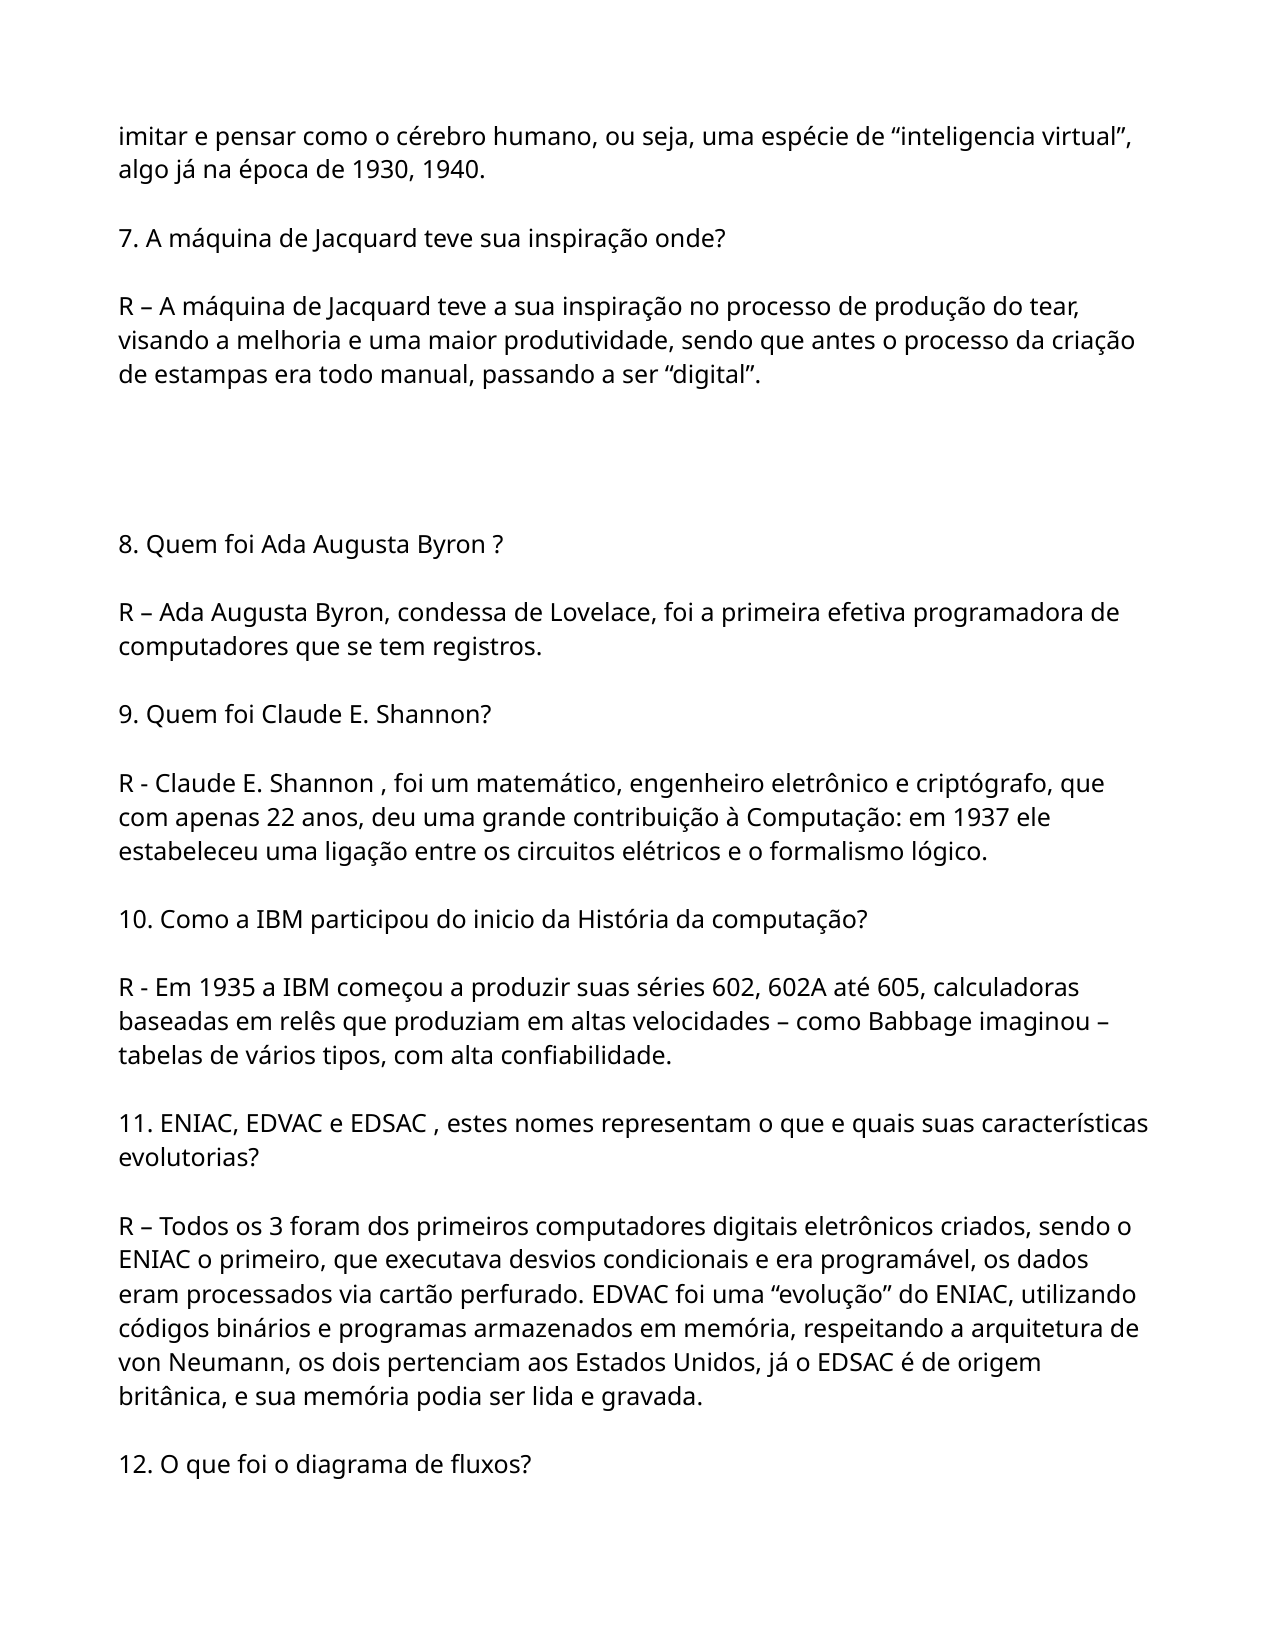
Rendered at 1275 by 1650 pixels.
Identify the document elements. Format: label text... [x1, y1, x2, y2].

text R - Em 1935 a IBM começou a produzir suas séries 602, 602A até 605, calculadoras baseadas em relês que produziam em altas velocidades – como Babbage imaginou – tabelas de vários tipos, com alta confiabilidade. [118, 970, 1157, 1072]
text R – A máquina de Jacquard teve a sua inspiração no processo de produção do tear, visando a melhoria e uma maior produtividade, sendo que antes o processo da criação de estampas era todo manual, passando a ser “digital”. [118, 288, 1157, 391]
text R – Ada Augusta Byron, condessa de Lovelace, foi a primeira efetiva programadora de computadores que se tem registros. [118, 595, 1157, 663]
text 10. Como a IBM participou do inicio da História da computação? [118, 902, 1157, 936]
text R - Claude E. Shannon , foi um matemático, engenheiro eletrônico e criptógrafo, que com apenas 22 anos, deu uma grande contribuição à Computação: em 1937 ele estabeleceu uma ligação entre os circuitos elétricos e o formalismo lógico. [118, 765, 1157, 867]
text R – Todos os 3 foram dos primeiros computadores digitais eletrônicos criados, sendo o ENIAC o primeiro, que executava desvios condicionais e era programável, os dados eram processados via cartão perfurado. EDVAC foi uma “evolução” do ENIAC, utilizando códigos binários e programas armazenados em memória, respeitando a arquitetura de von Neumann, os dois pertenciam aos Estados Unidos, já o EDSAC é de origem britânica, e sua memória podia ser lida e gravada. [118, 1208, 1157, 1412]
text imitar e pensar como o cérebro humano, ou seja, uma espécie de “inteligencia virtual”, algo já na época de 1930, 1940. [118, 118, 1157, 186]
text 12. O que foi o diagrama de fluxos? [118, 1447, 1157, 1481]
text 8. Quem foi Ada Augusta Byron ? [118, 527, 1157, 561]
text 9. Quem foi Claude E. Shannon? [118, 697, 1157, 731]
text 7. A máquina de Jacquard teve sua inspiração onde? [118, 220, 1157, 254]
text 11. ENIAC, EDVAC e EDSAC , estes nomes representam o que e quais suas características evolutorias? [118, 1106, 1157, 1174]
